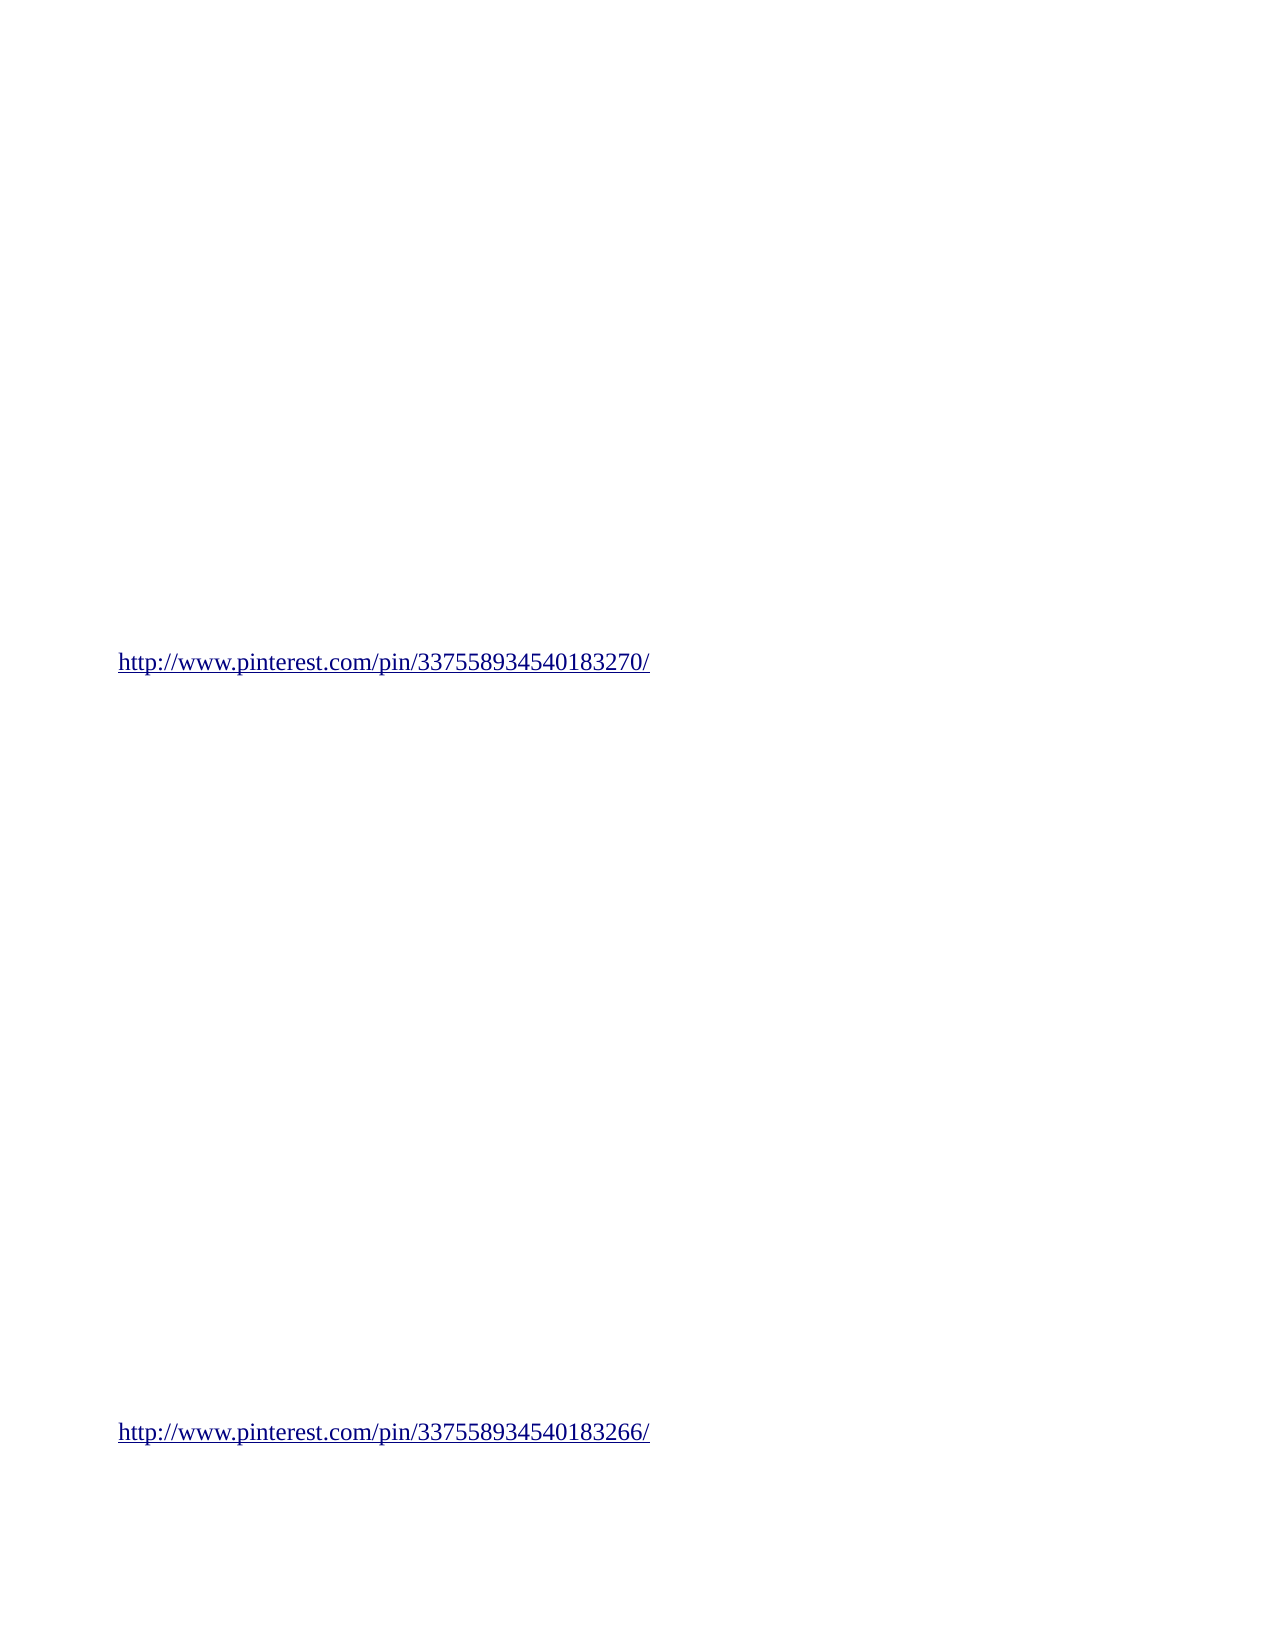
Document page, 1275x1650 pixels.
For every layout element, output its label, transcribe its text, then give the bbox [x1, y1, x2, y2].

text http://www.pinterest.com/pin/337558934540183270/ [118, 647, 1157, 676]
text http://www.pinterest.com/pin/337558934540183266/ [118, 1417, 1157, 1446]
